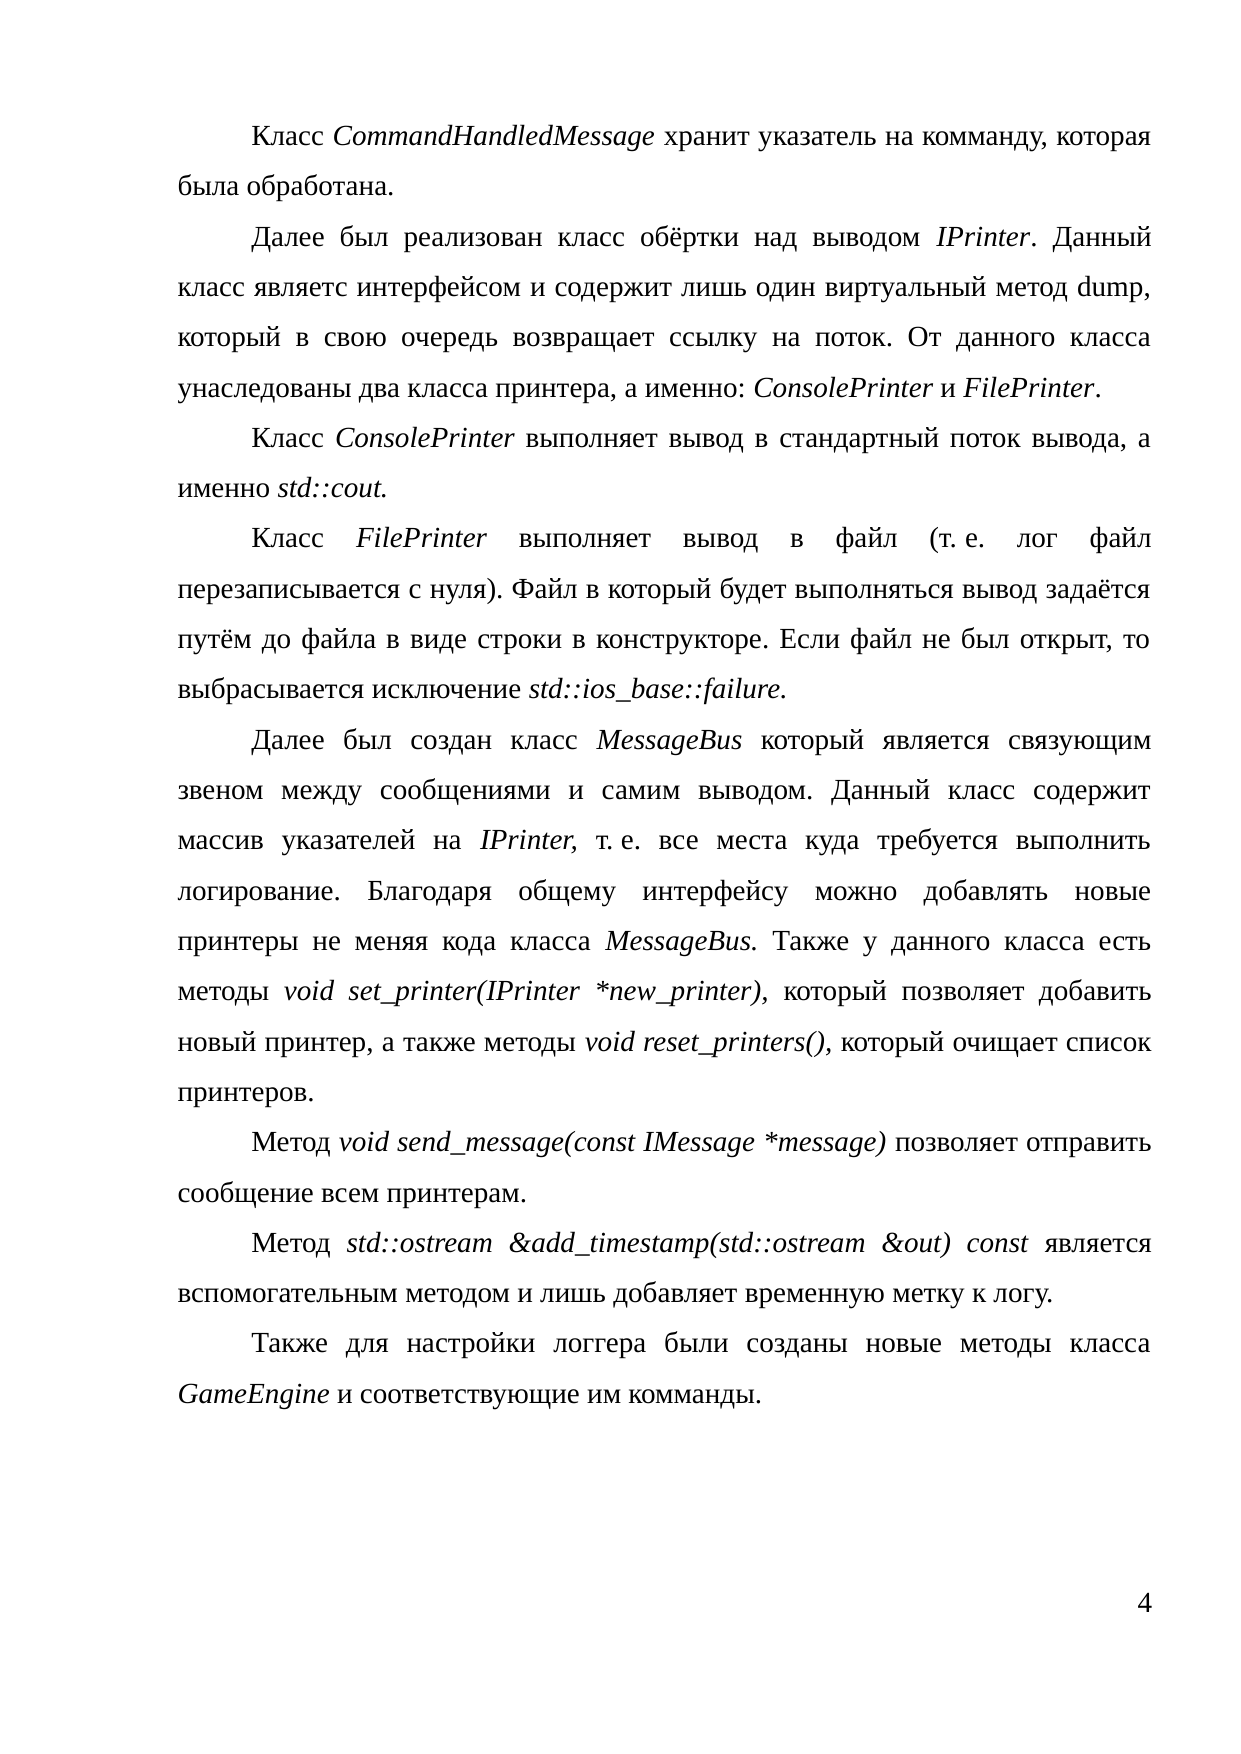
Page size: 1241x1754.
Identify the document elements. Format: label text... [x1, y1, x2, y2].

text Метод void send_message(const IMessage *message) позволяет отправить сообщение всем принтерам. [177, 1124, 1152, 1208]
text Далее был создан класс MessageBus который является связующим звеном между сообщениями и самим выводом. Данный класс содержит массив указателей на IPrinter, т. е. все места куда требуется выполнить логирование. Благодаря общему интерфейсу можно добавлять новые принтеры не меняя кода класса MessageBus. Также у данного класса есть методы void set_printer(IPrinter *new_printer), который позволяет добавить новый принтер, а также методы void reset_printers(), который очищает список принтеров. [177, 722, 1152, 1108]
text Далее был реализован класс обёртки над выводом IPrinter. Данный класс являетс интерфейсом и содержит лишь один виртуальный метод dump, который в свою очередь возвращает ссылку на поток. От данного класса унаследованы два класса принтера, а именно: ConsolePrinter и FilePrinter. [177, 219, 1152, 403]
text Также для настройки логгера были созданы новые методы класса GameEngine и соответствующие им комманды. [177, 1326, 1152, 1409]
text Метод std::ostream &add_timestamp(std::ostream &out) const является вспомогательным методом и лишь добавляет временную метку к логу. [177, 1225, 1152, 1309]
text Класс CommandHandledMessage хранит указатель на комманду, которая была обработана. [177, 118, 1152, 202]
text Класс FilePrinter выполняет вывод в файл (т. е. лог файл перезаписывается с нуля). Файл в который будет выполняться вывод задаётся путём до файла в виде строки в конструкторе. Если файл не был открыт, то выбрасывается исключение std::ios_base::failure. [177, 521, 1152, 705]
text Класс ConsolePrinter выполняет вывод в стандартный поток вывода, а именно std::cout. [177, 420, 1152, 504]
